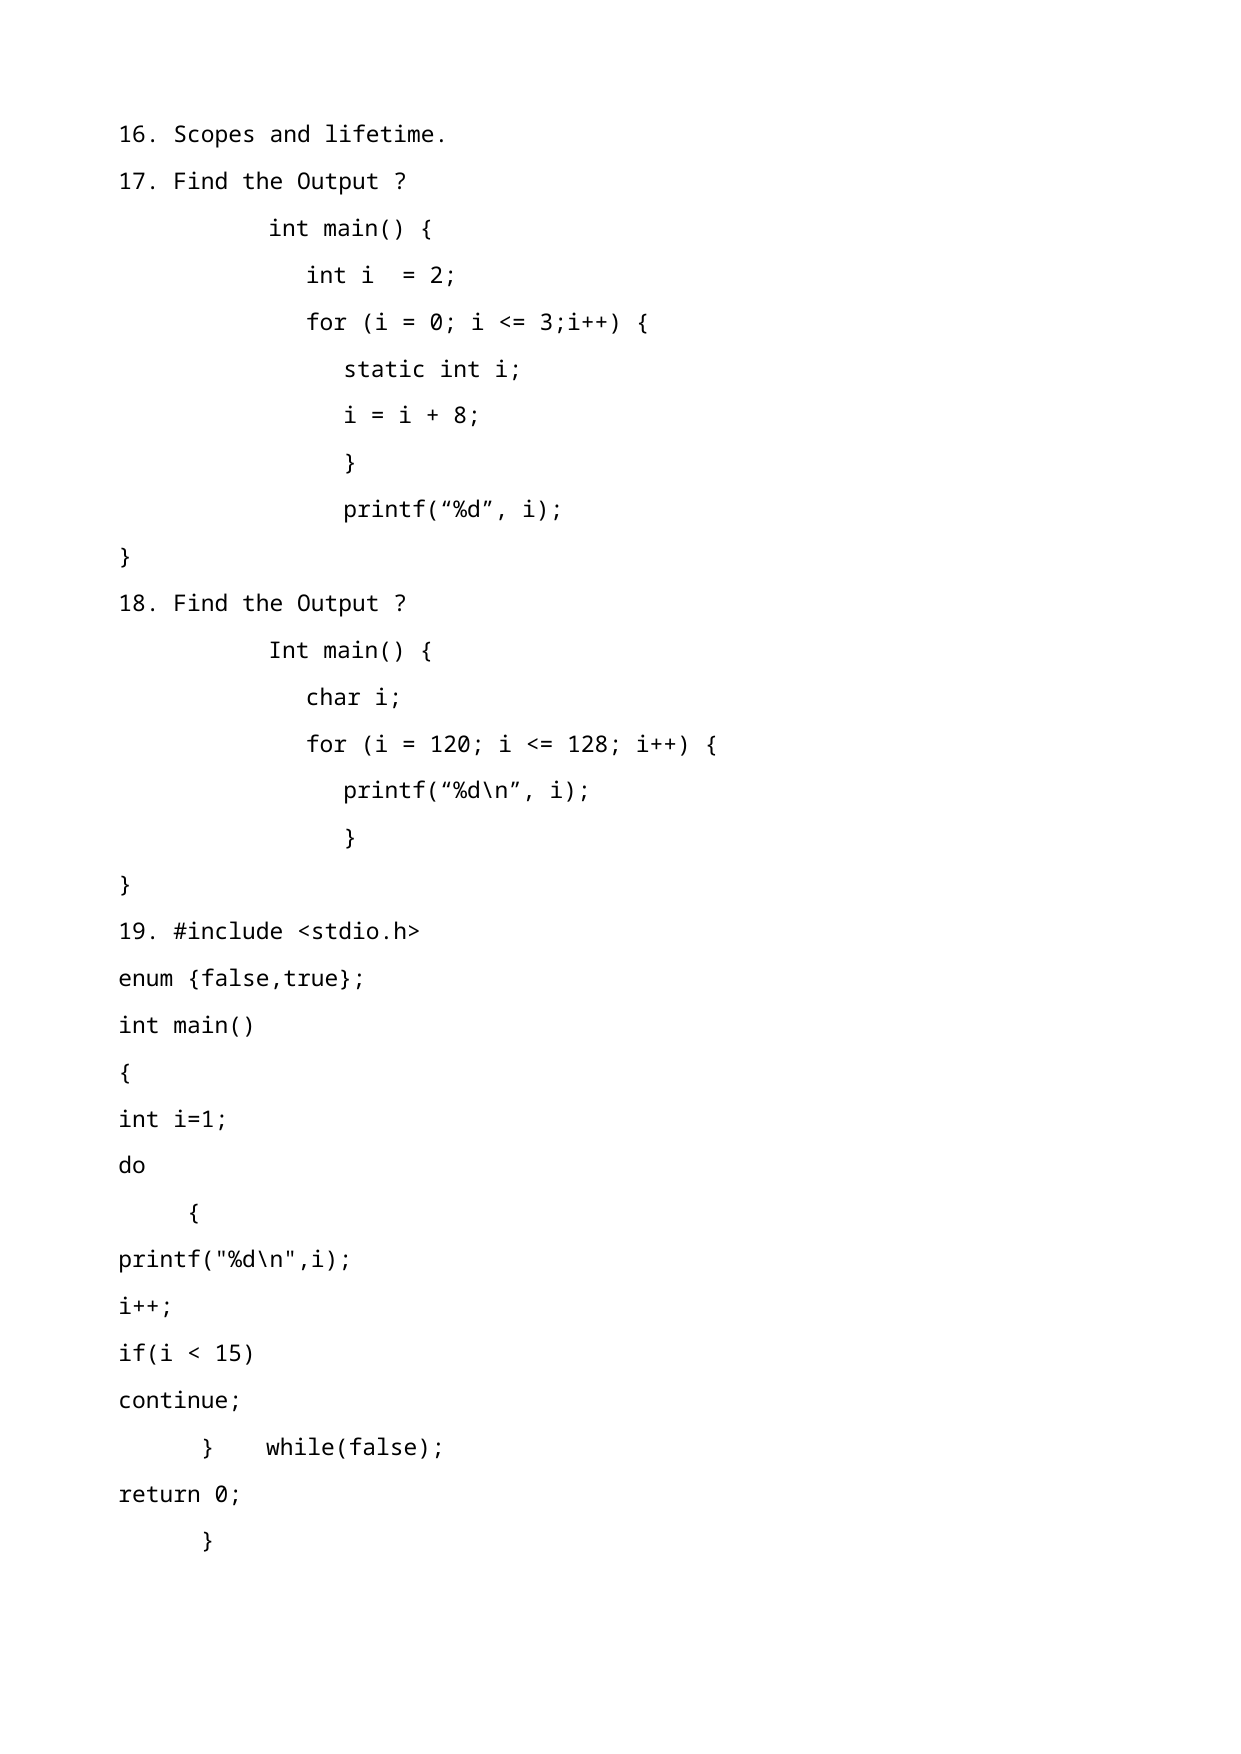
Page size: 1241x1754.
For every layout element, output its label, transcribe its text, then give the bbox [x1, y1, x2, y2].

text continue; [118, 1384, 1122, 1415]
text { [118, 1056, 1122, 1087]
list int i = 2; [268, 259, 1122, 290]
list } [306, 446, 1122, 477]
text } [118, 868, 1122, 899]
text } [118, 540, 1122, 571]
text enum {false,true}; [118, 962, 1122, 993]
text } while(false); [118, 1431, 1122, 1462]
text { [118, 1196, 1122, 1227]
text int main() [118, 1009, 1122, 1040]
text int i=1; [118, 1102, 1122, 1134]
list Int main() { [231, 634, 1122, 665]
text i++; [118, 1290, 1122, 1321]
list static int i; [306, 352, 1122, 384]
text if(i < 15) [118, 1337, 1122, 1368]
text 19. #include <stdio.h> [118, 915, 1122, 946]
text 18. Find the Output ? [118, 587, 1122, 618]
list int main() { [231, 212, 1122, 243]
text } [118, 1524, 1122, 1556]
text 16. Scopes and lifetime. [118, 118, 1122, 149]
list } [306, 821, 1122, 852]
list i = i + 8; [306, 399, 1122, 431]
text return 0; [118, 1477, 1122, 1509]
list printf(“%d\n”, i); [306, 774, 1122, 806]
text printf("%d\n",i); [118, 1243, 1122, 1274]
text 17. Find the Output ? [118, 165, 1122, 196]
list char i; [268, 681, 1122, 712]
text do [118, 1149, 1122, 1181]
list for (i = 0; i <= 3;i++) { [268, 306, 1122, 337]
list printf(“%d”, i); [306, 493, 1122, 524]
list for (i = 120; i <= 128; i++) { [268, 727, 1122, 759]
